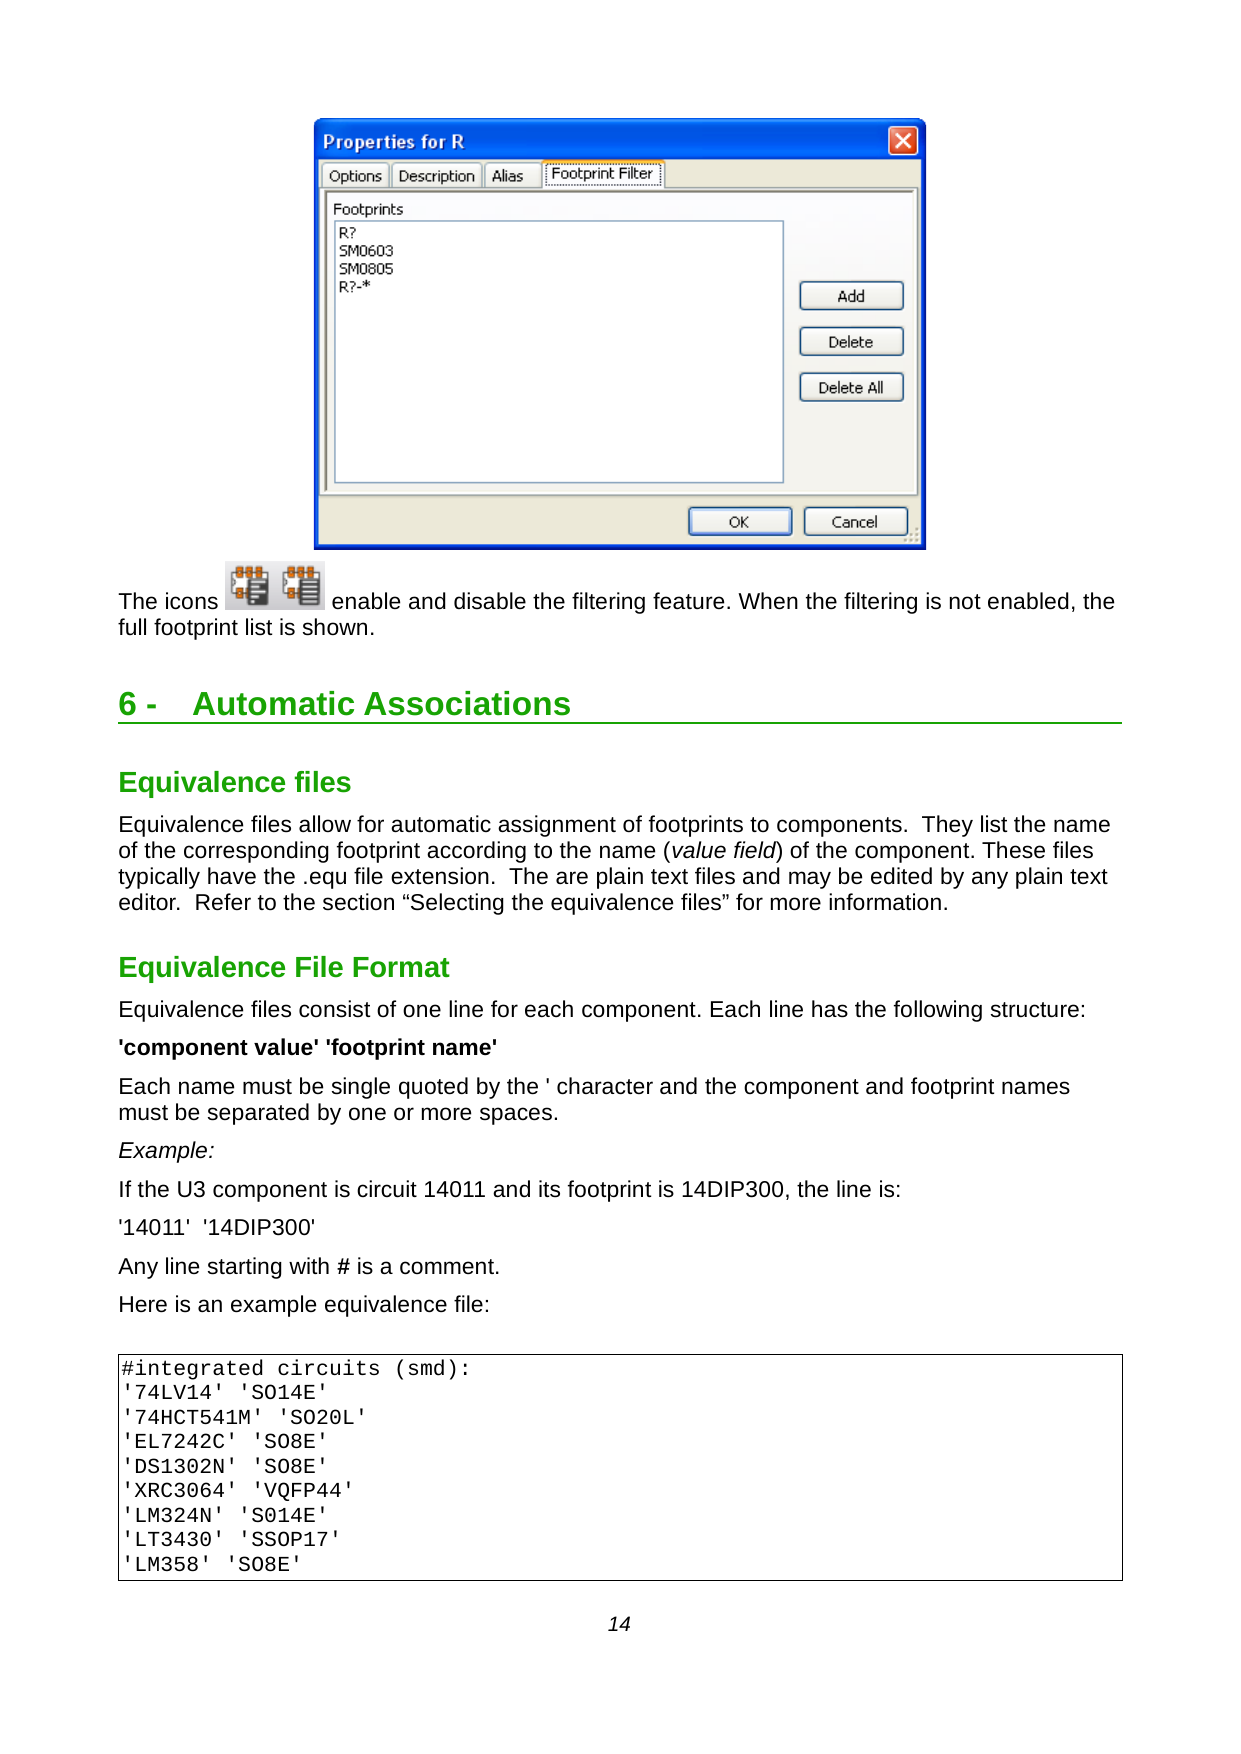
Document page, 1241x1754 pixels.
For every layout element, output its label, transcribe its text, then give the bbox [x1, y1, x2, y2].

text Equivalence files consist of one line for each component. Each line has the following structure: [118, 996, 1122, 1022]
picture [225, 561, 325, 610]
text 'DS1302N' 'SO8E' [119, 1452, 1122, 1477]
text Equivalence files allow for automatic assignment of footprints to components. They list the name of the corresponding footprint according to the name (value field) of the component. These files typically have the .equ file extension. The are plain text files and may be edited by any plain text editor. Refer to the section “Selecting the equivalence files” for more information. [118, 811, 1122, 916]
text The icons enable and disable the filtering feature. When the filtering is not enabled, the full footprint list is shown. [118, 561, 1122, 641]
text Each name must be single quoted by the ' character and the component and footprint names must be separated by one or more spaces. [118, 1073, 1122, 1125]
text Any line starting with # is a comment. [118, 1253, 1122, 1279]
subtitle Equivalence files [118, 766, 1122, 799]
text Example: [118, 1138, 1122, 1164]
text '74HCT541M' 'SO20L' [119, 1403, 1122, 1428]
text If the U3 component is circuit 14011 and its footprint is 14DIP300, the line is: [118, 1176, 1122, 1202]
text 'component value' 'footprint name' [118, 1034, 1122, 1061]
text Here is an example equivalence file: [118, 1292, 1122, 1318]
text #integrated circuits (smd): [119, 1355, 1122, 1379]
subtitle Equivalence File Format [118, 951, 1122, 983]
text 'LM358' 'SO8E' [119, 1550, 1122, 1580]
text '74LV14' 'SO14E' [119, 1379, 1122, 1403]
subtitle Automatic Associations [118, 685, 1122, 722]
picture [313, 118, 927, 550]
text 'LT3430' 'SSOP17' [119, 1526, 1122, 1550]
text '14011' '14DIP300' [118, 1215, 1122, 1241]
text 'EL7242C' 'SO8E' [119, 1428, 1122, 1452]
text 'XRC3064' 'VQFP44' [119, 1477, 1122, 1501]
text 'LM324N' 'S014E' [119, 1501, 1122, 1526]
